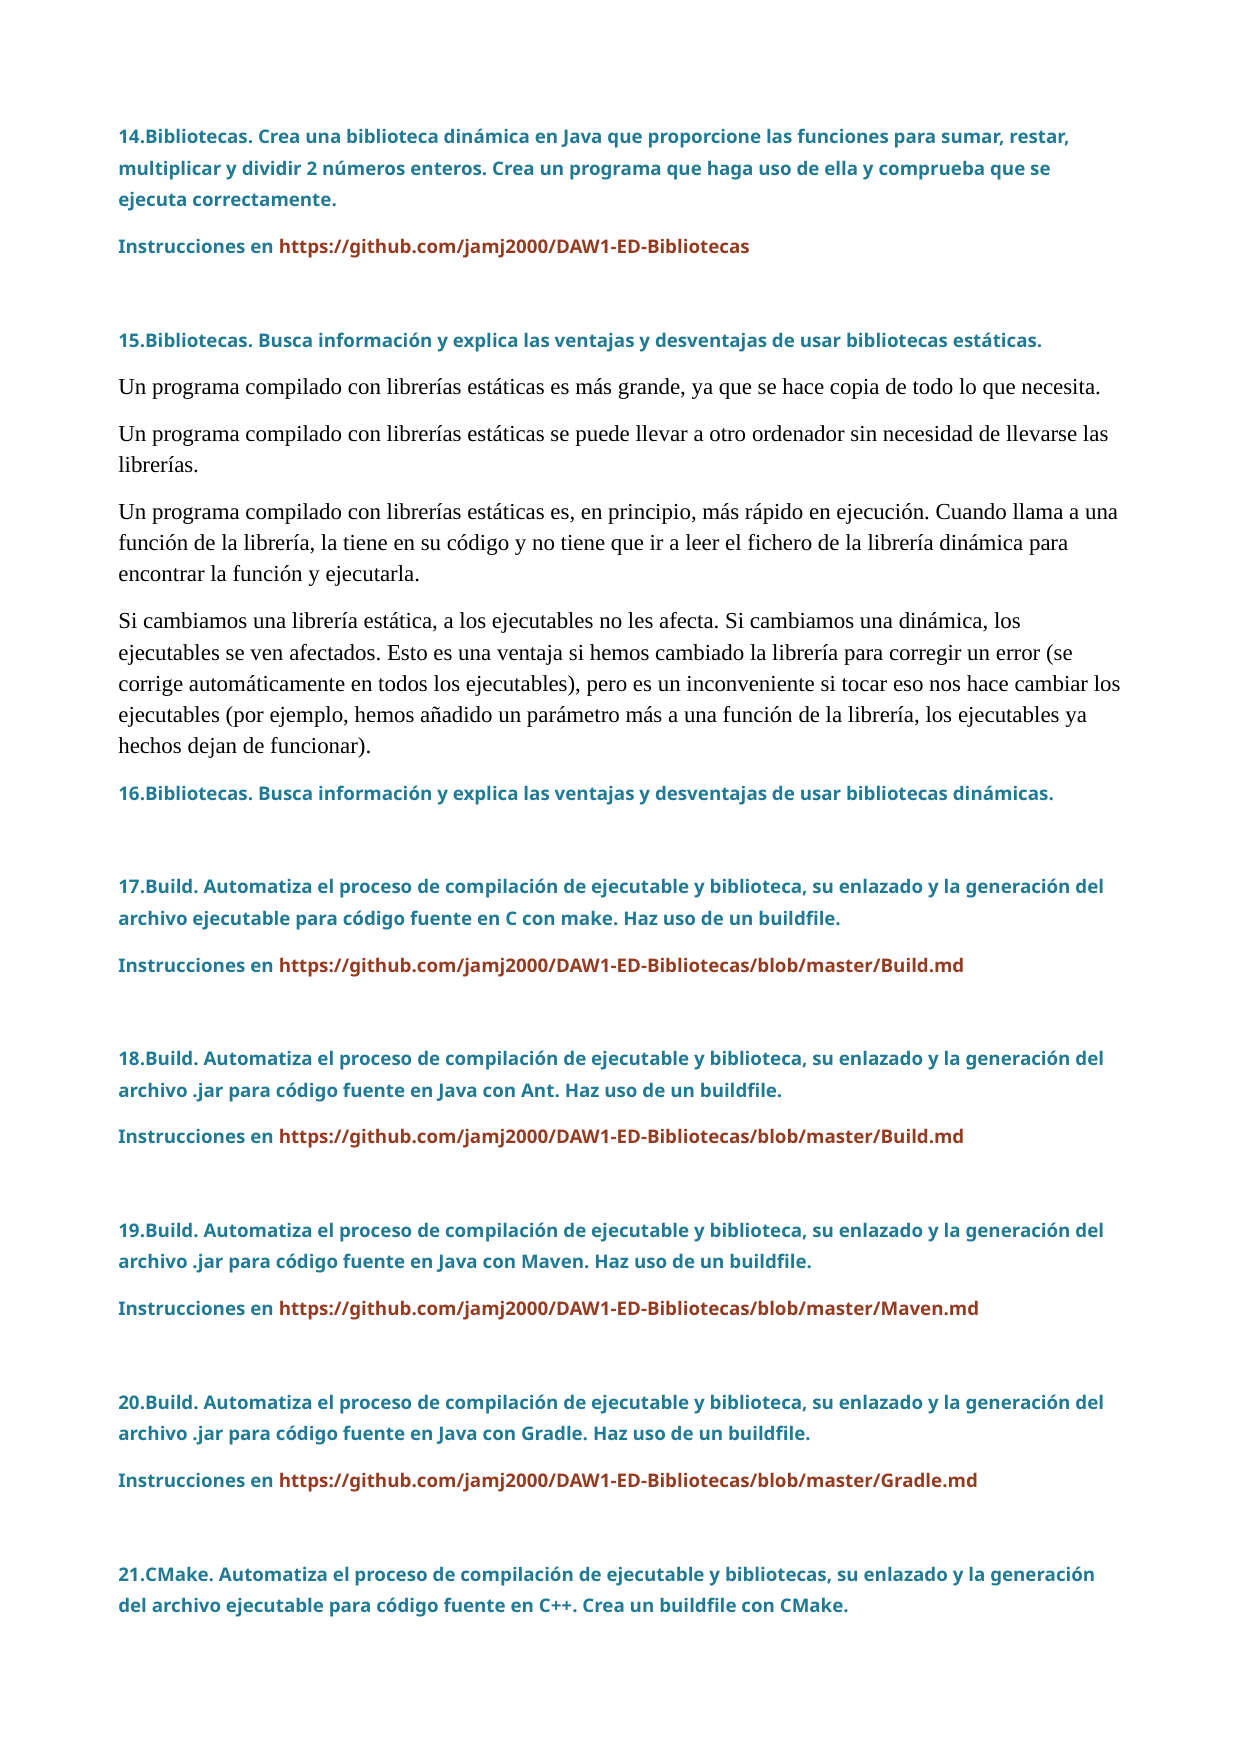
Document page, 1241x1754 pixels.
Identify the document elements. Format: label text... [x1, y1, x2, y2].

list Instrucciones en https://github.com/jamj2000/DAW1-ED-Bibliotecas/blob/master/Build.md [118, 1118, 1122, 1149]
list Build. Automatiza el proceso de compilación de ejecutable y biblioteca, su enlazado y la generación del archivo ejecutable para código fuente en C con make. Haz uso de un buildfile. [118, 868, 1122, 931]
list Build. Automatiza el proceso de compilación de ejecutable y biblioteca, su enlazado y la generación del archivo .jar para código fuente en Java con Gradle. Haz uso de un buildfile. [118, 1384, 1122, 1446]
list Build. Automatiza el proceso de compilación de ejecutable y biblioteca, su enlazado y la generación del archivo .jar para código fuente en Java con Ant. Haz uso de un buildfile. [118, 1040, 1122, 1102]
list Bibliotecas. Crea una biblioteca dinámica en Java que proporcione las funciones para sumar, restar, multiplicar y dividir 2 números enteros. Crea un programa que haga uso de ella y comprueba que se ejecuta correctamente. [118, 118, 1122, 212]
list Bibliotecas. Busca información y explica las ventajas y desventajas de usar bibliotecas dinámicas. [118, 774, 1122, 806]
list Build. Automatiza el proceso de compilación de ejecutable y biblioteca, su enlazado y la generación del archivo .jar para código fuente en Java con Maven. Haz uso de un buildfile. [118, 1212, 1122, 1274]
list Instrucciones en https://github.com/jamj2000/DAW1-ED-Bibliotecas [118, 227, 1122, 259]
list CMake. Automatiza el proceso de compilación de ejecutable y bibliotecas, su enlazado y la generación del archivo ejecutable para código fuente en C++. Crea un buildfile con CMake. [118, 1556, 1122, 1618]
list Un programa compilado con librerías estáticas es, en principio, más rápido en ejecución. Cuando llama a una función de la librería, la tiene en su código y no tiene que ir a leer el fichero de la librería dinámica para encontrar la función y ejecutarla. [118, 493, 1122, 587]
list Instrucciones en https://github.com/jamj2000/DAW1-ED-Bibliotecas/blob/master/Gradle.md [118, 1462, 1122, 1493]
list Un programa compilado con librerías estáticas es más grande, ya que se hace copia de todo lo que necesita. [118, 368, 1122, 399]
list Bibliotecas. Busca información y explica las ventajas y desventajas de usar bibliotecas estáticas. [118, 321, 1122, 352]
list Instrucciones en https://github.com/jamj2000/DAW1-ED-Bibliotecas/blob/master/Build.md [118, 946, 1122, 977]
list Instrucciones en https://github.com/jamj2000/DAW1-ED-Bibliotecas/blob/master/Maven.md [118, 1290, 1122, 1321]
list Si cambiamos una librería estática, a los ejecutables no les afecta. Si cambiamos una dinámica, los ejecutables se ven afectados. Esto es una ventaja si hemos cambiado la librería para corregir un error (se corrige automáticamente en todos los ejecutables), pero es un inconveniente si tocar eso nos hace cambiar los ejecutables (por ejemplo, hemos añadido un parámetro más a una función de la librería, los ejecutables ya hechos dejan de funcionar). [118, 602, 1122, 759]
list Un programa compilado con librerías estáticas se puede llevar a otro ordenador sin necesidad de llevarse las librerías. [118, 415, 1122, 477]
